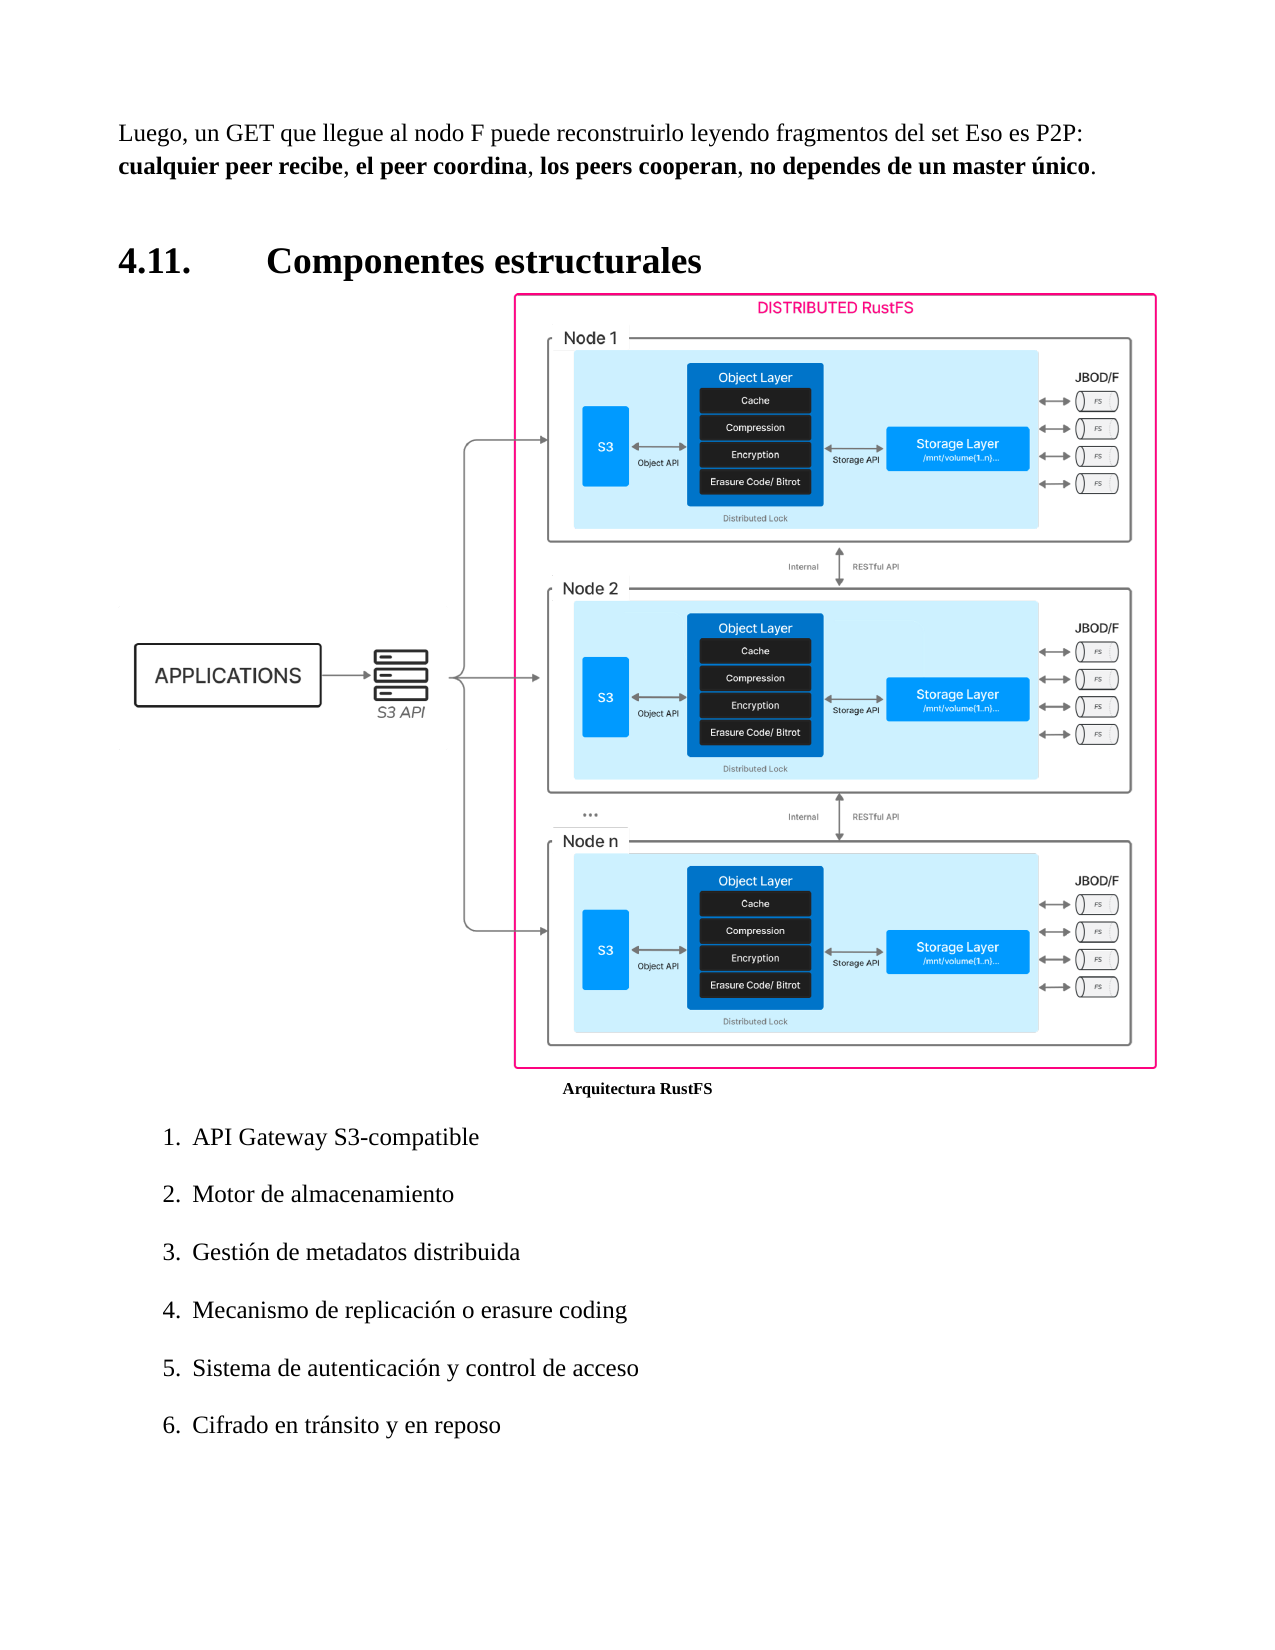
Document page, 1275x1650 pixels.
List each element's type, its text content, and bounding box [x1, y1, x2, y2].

list Gestión de metadatos distribuida [162, 1237, 1157, 1266]
list Mecanismo de replicación o erasure coding [162, 1295, 1157, 1324]
list Sistema de autenticación y control de acceso [162, 1353, 1157, 1381]
picture [118, 293, 1157, 1069]
list Cifrado en tránsito y en reposo [162, 1410, 1157, 1439]
subtitle Componentes estructurales [118, 238, 1157, 281]
text Luego, un GET que llegue al nodo F puede reconstruirlo leyendo fragmentos del set Eso es P2P: cualquier peer recibe, el peer coordina, los peers cooperan, no dependes de un master único. [118, 118, 1157, 180]
list Motor de almacenamiento [162, 1179, 1157, 1208]
list API Gateway S3-compatible [162, 1122, 1157, 1151]
text Arquitectura RustFS [118, 1069, 1157, 1098]
